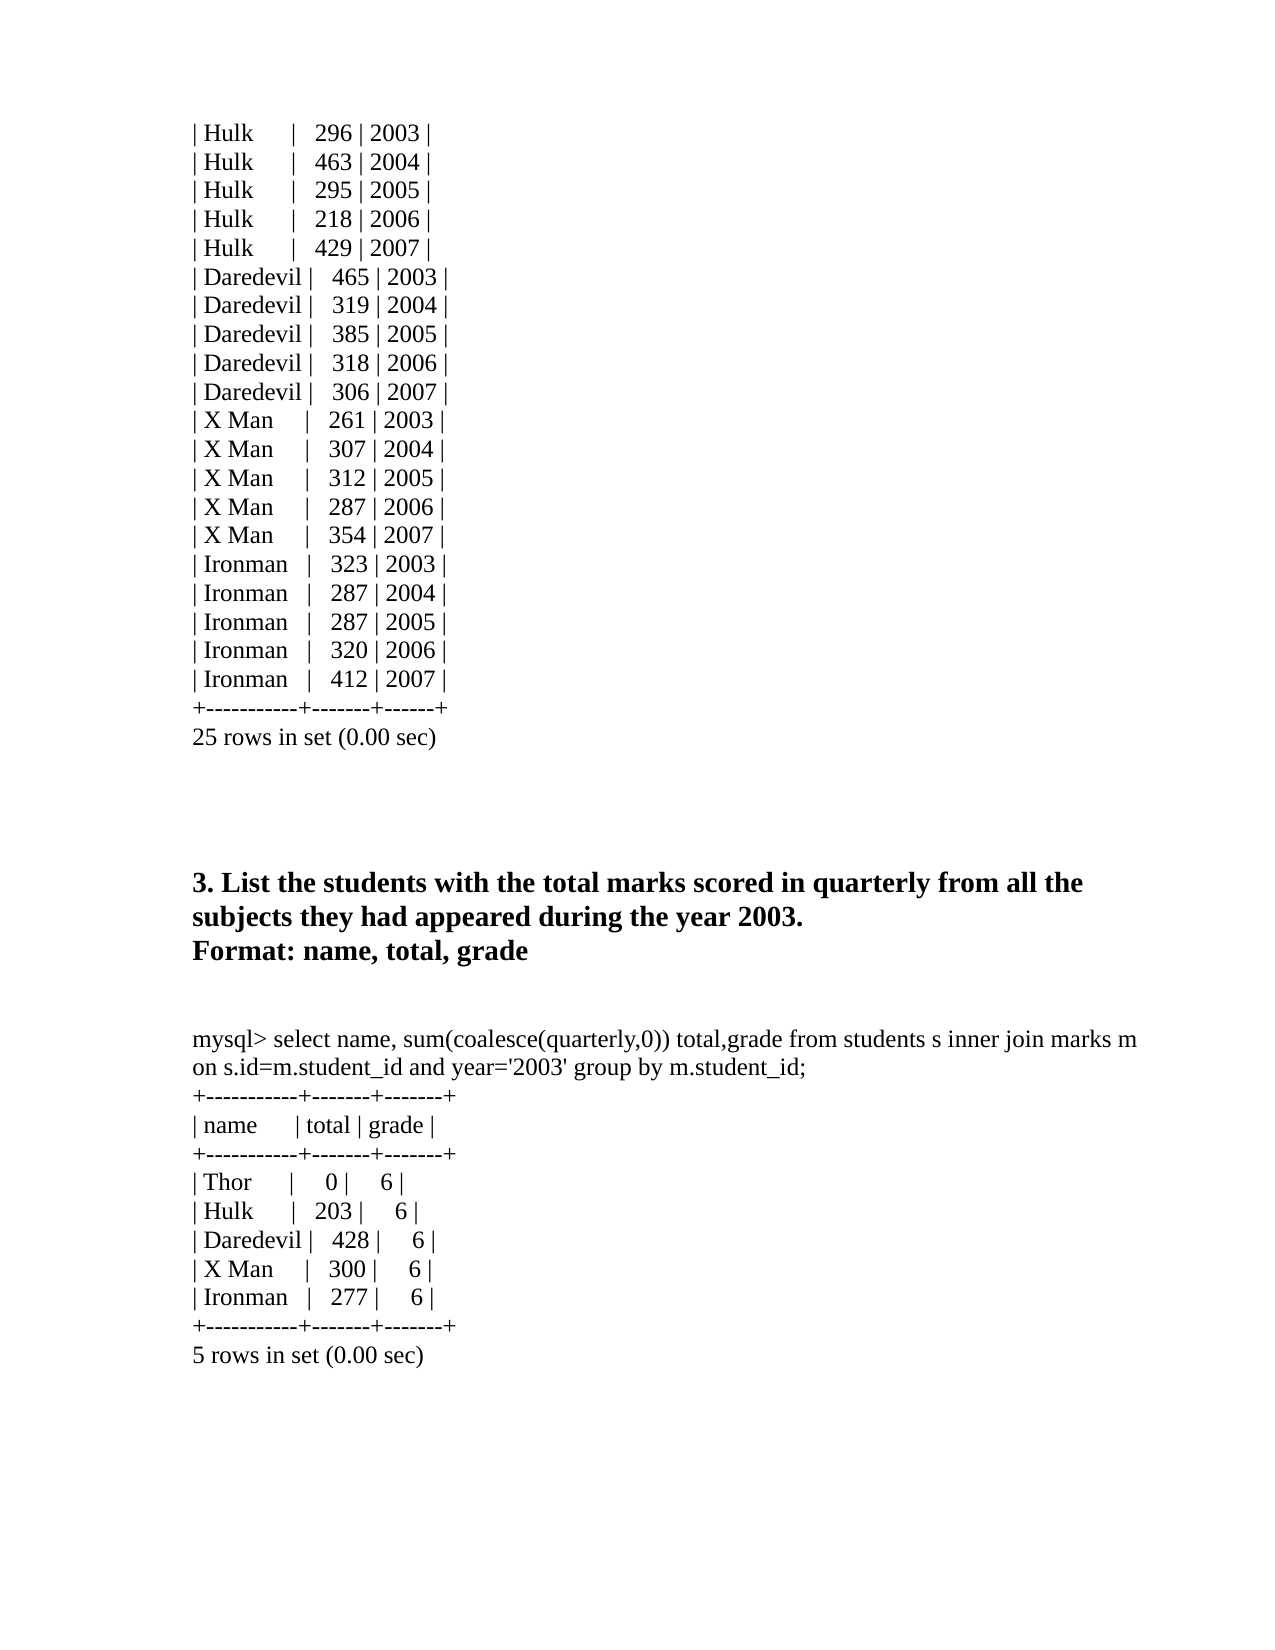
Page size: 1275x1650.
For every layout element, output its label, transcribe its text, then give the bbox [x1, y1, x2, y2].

text mysql> select name, sum(coalesce(quarterly,0)) total,grade from students s inner join marks m on s.id=m.student_id and year='2003' group by m.student_id; [192, 1024, 1157, 1081]
text | Hulk | 295 | 2005 | [192, 176, 1157, 204]
text | Hulk | 203 | 6 | [192, 1196, 1157, 1225]
text | Ironman | 287 | 2004 | [192, 578, 1157, 607]
text 25 rows in set (0.00 sec) [192, 722, 1157, 751]
text | Daredevil | 319 | 2004 | [192, 291, 1157, 319]
text | Daredevil | 428 | 6 | [192, 1225, 1157, 1254]
text | Ironman | 287 | 2005 | [192, 607, 1157, 636]
text | Ironman | 412 | 2007 | [192, 664, 1157, 693]
text Format: name, total, grade [192, 933, 1157, 966]
text +-----------+-------+-------+ [192, 1139, 1157, 1167]
text | X Man | 307 | 2004 | [192, 434, 1157, 463]
text | X Man | 312 | 2005 | [192, 463, 1157, 492]
text | Daredevil | 385 | 2005 | [192, 319, 1157, 348]
text | X Man | 261 | 2003 | [192, 406, 1157, 434]
text | Thor | 0 | 6 | [192, 1167, 1157, 1196]
text | Ironman | 323 | 2003 | [192, 549, 1157, 578]
text +-----------+-------+-------+ [192, 1311, 1157, 1340]
text | Ironman | 320 | 2006 | [192, 636, 1157, 664]
text 3. List the students with the total marks scored in quarterly from all the subjects they had appeared during the year 2003. [192, 866, 1157, 933]
text | Ironman | 277 | 6 | [192, 1282, 1157, 1311]
text +-----------+-------+------+ [192, 693, 1157, 722]
text | Hulk | 463 | 2004 | [192, 147, 1157, 176]
text +-----------+-------+-------+ [192, 1081, 1157, 1110]
text | X Man | 300 | 6 | [192, 1254, 1157, 1282]
text | Daredevil | 318 | 2006 | [192, 348, 1157, 377]
text | Hulk | 296 | 2003 | [192, 118, 1157, 147]
text | Daredevil | 465 | 2003 | [192, 262, 1157, 291]
text | Hulk | 218 | 2006 | [192, 204, 1157, 233]
text 5 rows in set (0.00 sec) [192, 1340, 1157, 1369]
text | X Man | 354 | 2007 | [192, 521, 1157, 549]
text | Hulk | 429 | 2007 | [192, 233, 1157, 262]
text | X Man | 287 | 2006 | [192, 492, 1157, 521]
text | Daredevil | 306 | 2007 | [192, 377, 1157, 406]
text | name | total | grade | [192, 1110, 1157, 1139]
